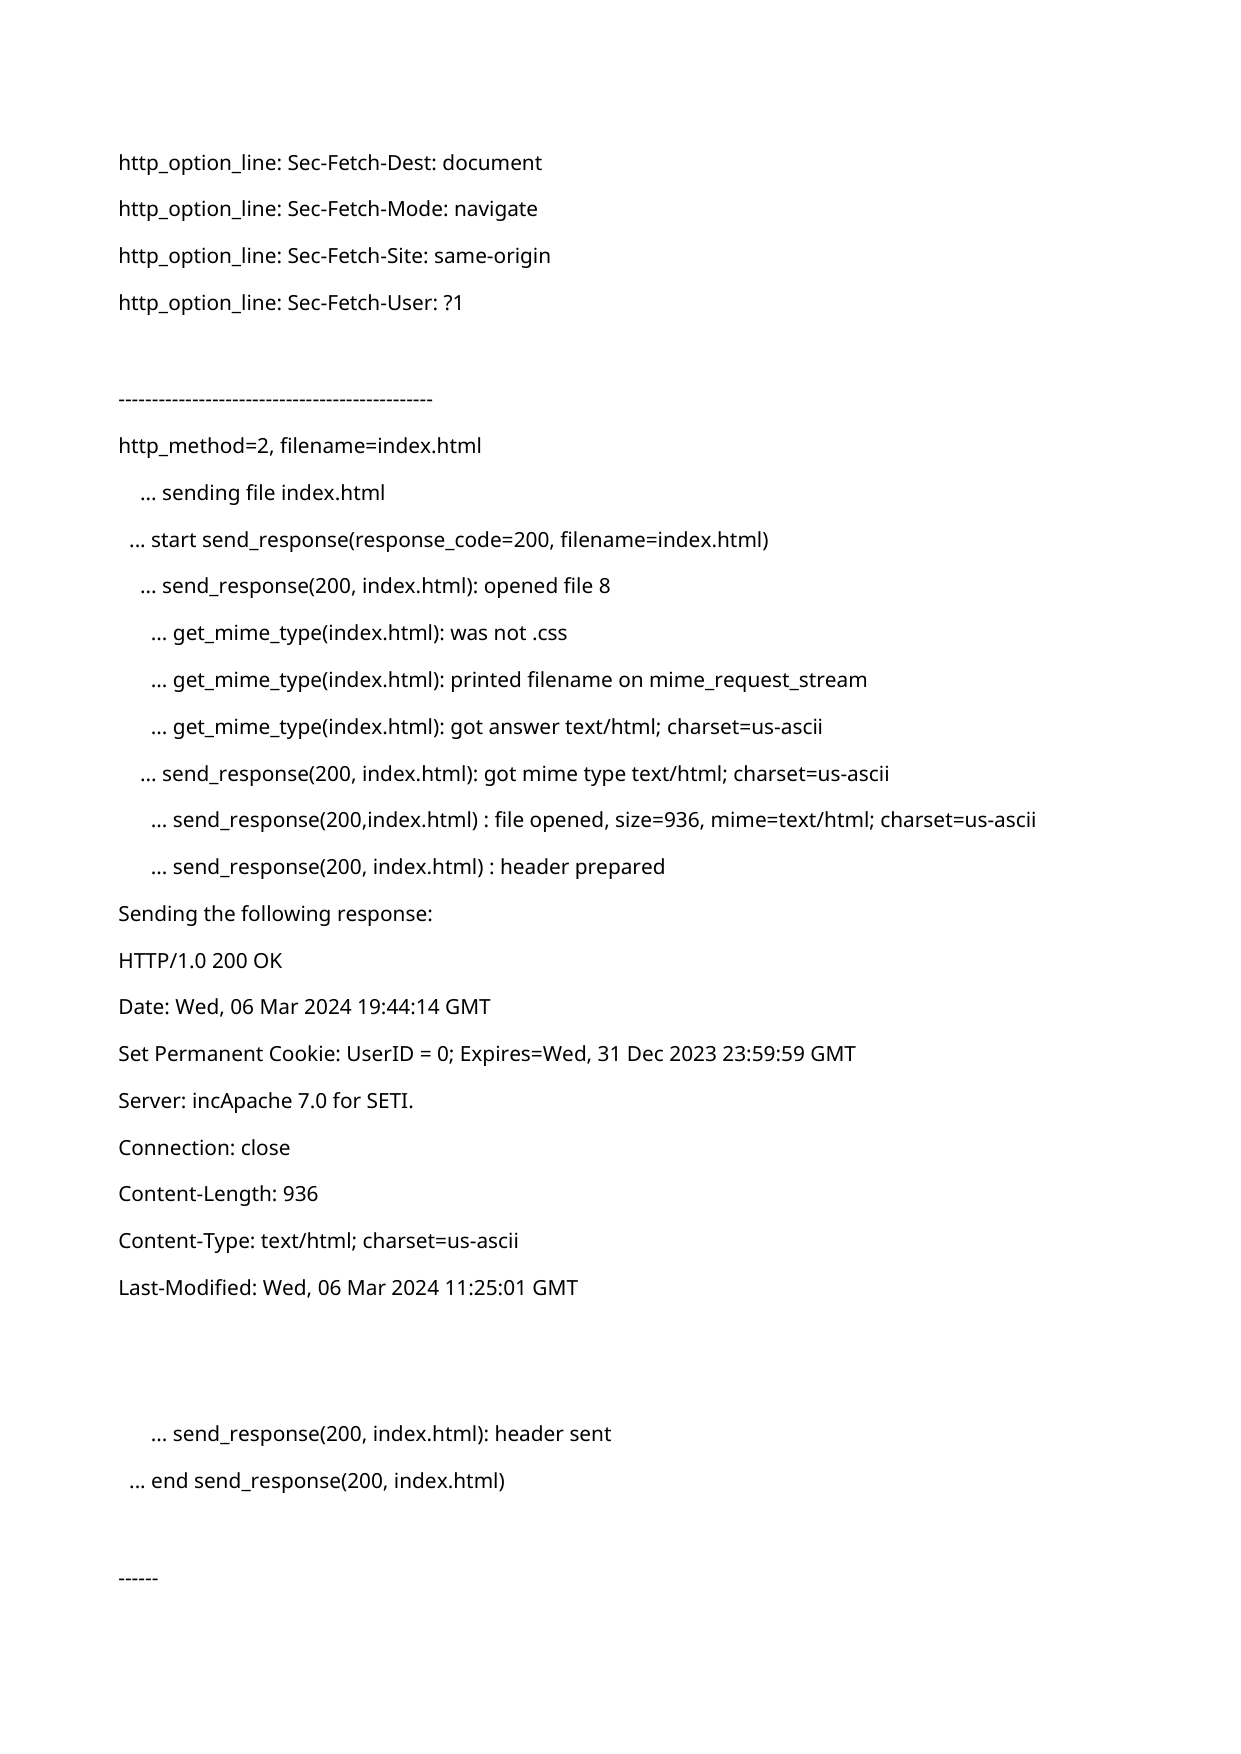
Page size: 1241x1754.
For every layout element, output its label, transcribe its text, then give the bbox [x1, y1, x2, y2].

text ... sending file index.html [118, 478, 1122, 506]
text ----------------------------------------------- [118, 384, 1122, 413]
text ... send_response(200, index.html) : header prepared [118, 852, 1122, 881]
text http_option_line: Sec-Fetch-User: ?1 [118, 288, 1122, 316]
text http_option_line: Sec-Fetch-Dest: document [118, 148, 1122, 176]
text Sending the following response: [118, 899, 1122, 927]
text ... get_mime_type(index.html): was not .css [118, 618, 1122, 647]
text ... get_mime_type(index.html): got answer text/html; charset=us-ascii [118, 712, 1122, 740]
text ------ [118, 1563, 1122, 1591]
text http_method=2, filename=index.html [118, 431, 1122, 460]
text Set Permanent Cookie: UserID = 0; Expires=Wed, 31 Dec 2023 23:59:59 GMT [118, 1039, 1122, 1068]
text Server: incApache 7.0 for SETI. [118, 1086, 1122, 1114]
text Last-Modified: Wed, 06 Mar 2024 11:25:01 GMT [118, 1273, 1122, 1302]
text Content-Type: text/html; charset=us-ascii [118, 1226, 1122, 1255]
text ... send_response(200, index.html): got mime type text/html; charset=us-ascii [118, 759, 1122, 787]
text ... send_response(200,index.html) : file opened, size=936, mime=text/html; charset=us-ascii [118, 805, 1122, 834]
text ... send_response(200, index.html): opened file 8 [118, 572, 1122, 600]
text Connection: close [118, 1133, 1122, 1161]
text ... end send_response(200, index.html) [118, 1466, 1122, 1495]
text Content-Length: 936 [118, 1179, 1122, 1208]
text ... start send_response(response_code=200, filename=index.html) [118, 525, 1122, 553]
text ... send_response(200, index.html): header sent [118, 1419, 1122, 1448]
text ... get_mime_type(index.html): printed filename on mime_request_stream [118, 665, 1122, 693]
text http_option_line: Sec-Fetch-Site: same-origin [118, 241, 1122, 269]
text http_option_line: Sec-Fetch-Mode: navigate [118, 194, 1122, 223]
text Date: Wed, 06 Mar 2024 19:44:14 GMT [118, 992, 1122, 1021]
text HTTP/1.0 200 OK [118, 946, 1122, 974]
